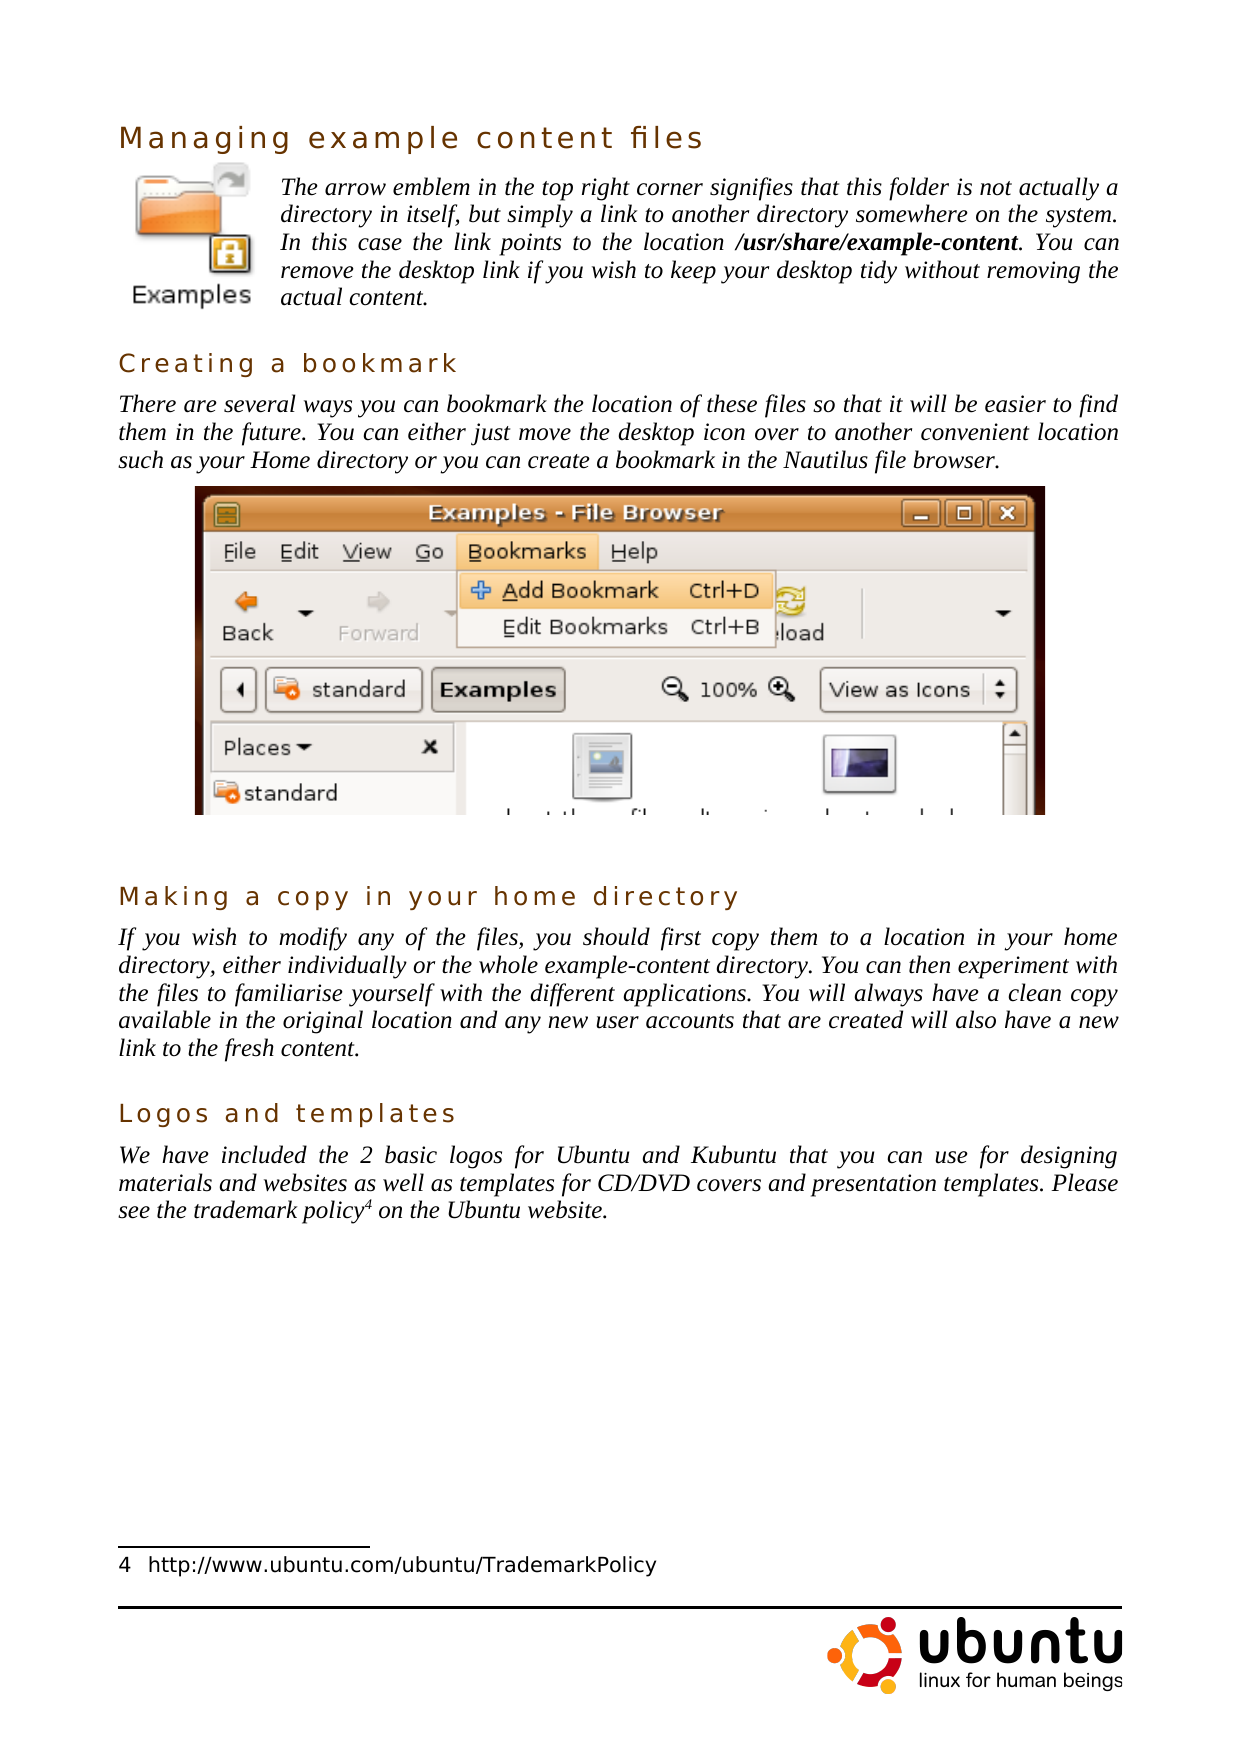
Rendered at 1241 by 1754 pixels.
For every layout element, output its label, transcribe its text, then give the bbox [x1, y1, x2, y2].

picture [827, 1617, 1123, 1694]
subtitle Logos and templates [118, 1099, 1122, 1128]
text We have included the 2 basic logos for Ubuntu and Kubuntu that you can use for designing materials and websites as well as templates for CD/DVD covers and presentation templates. Please see the trademark policy on the Ubuntu website. [118, 1141, 1122, 1224]
text If you wish to modify any of the files, you should first copy them to a location in your home directory, either individually or the whole example-content directory. You can then experiment with the files to familiarise yourself with the different applications. You will always have a clean copy available in the original location and any new user accounts that are created will also have a new link to the fresh content. [118, 923, 1122, 1062]
subtitle Creating a bookmark [118, 349, 1122, 378]
picture [130, 161, 257, 313]
text The arrow emblem in the top right corner signifies that this folder is not actually a directory in itself, but simply a link to another directory somewhere on the system. In this case the link points to the location /usr/share/example-content. You can remove the desktop link if you wish to keep your desktop tidy without removing the actual content. [257, 173, 1122, 311]
picture [194, 486, 1046, 815]
subtitle Managing example content files [118, 121, 1122, 155]
text There are several ways you can bookmark the location of these files so that it will be easier to find them in the future. You can either just move the desktop icon over to another convenient location such as your Home directory or you can create a bookmark in the Nautilus file browser. [118, 390, 1122, 473]
text http://www.ubuntu.com/ubuntu/TrademarkPolicy [118, 1553, 1122, 1577]
subtitle Making a copy in your home directory [118, 882, 1122, 911]
